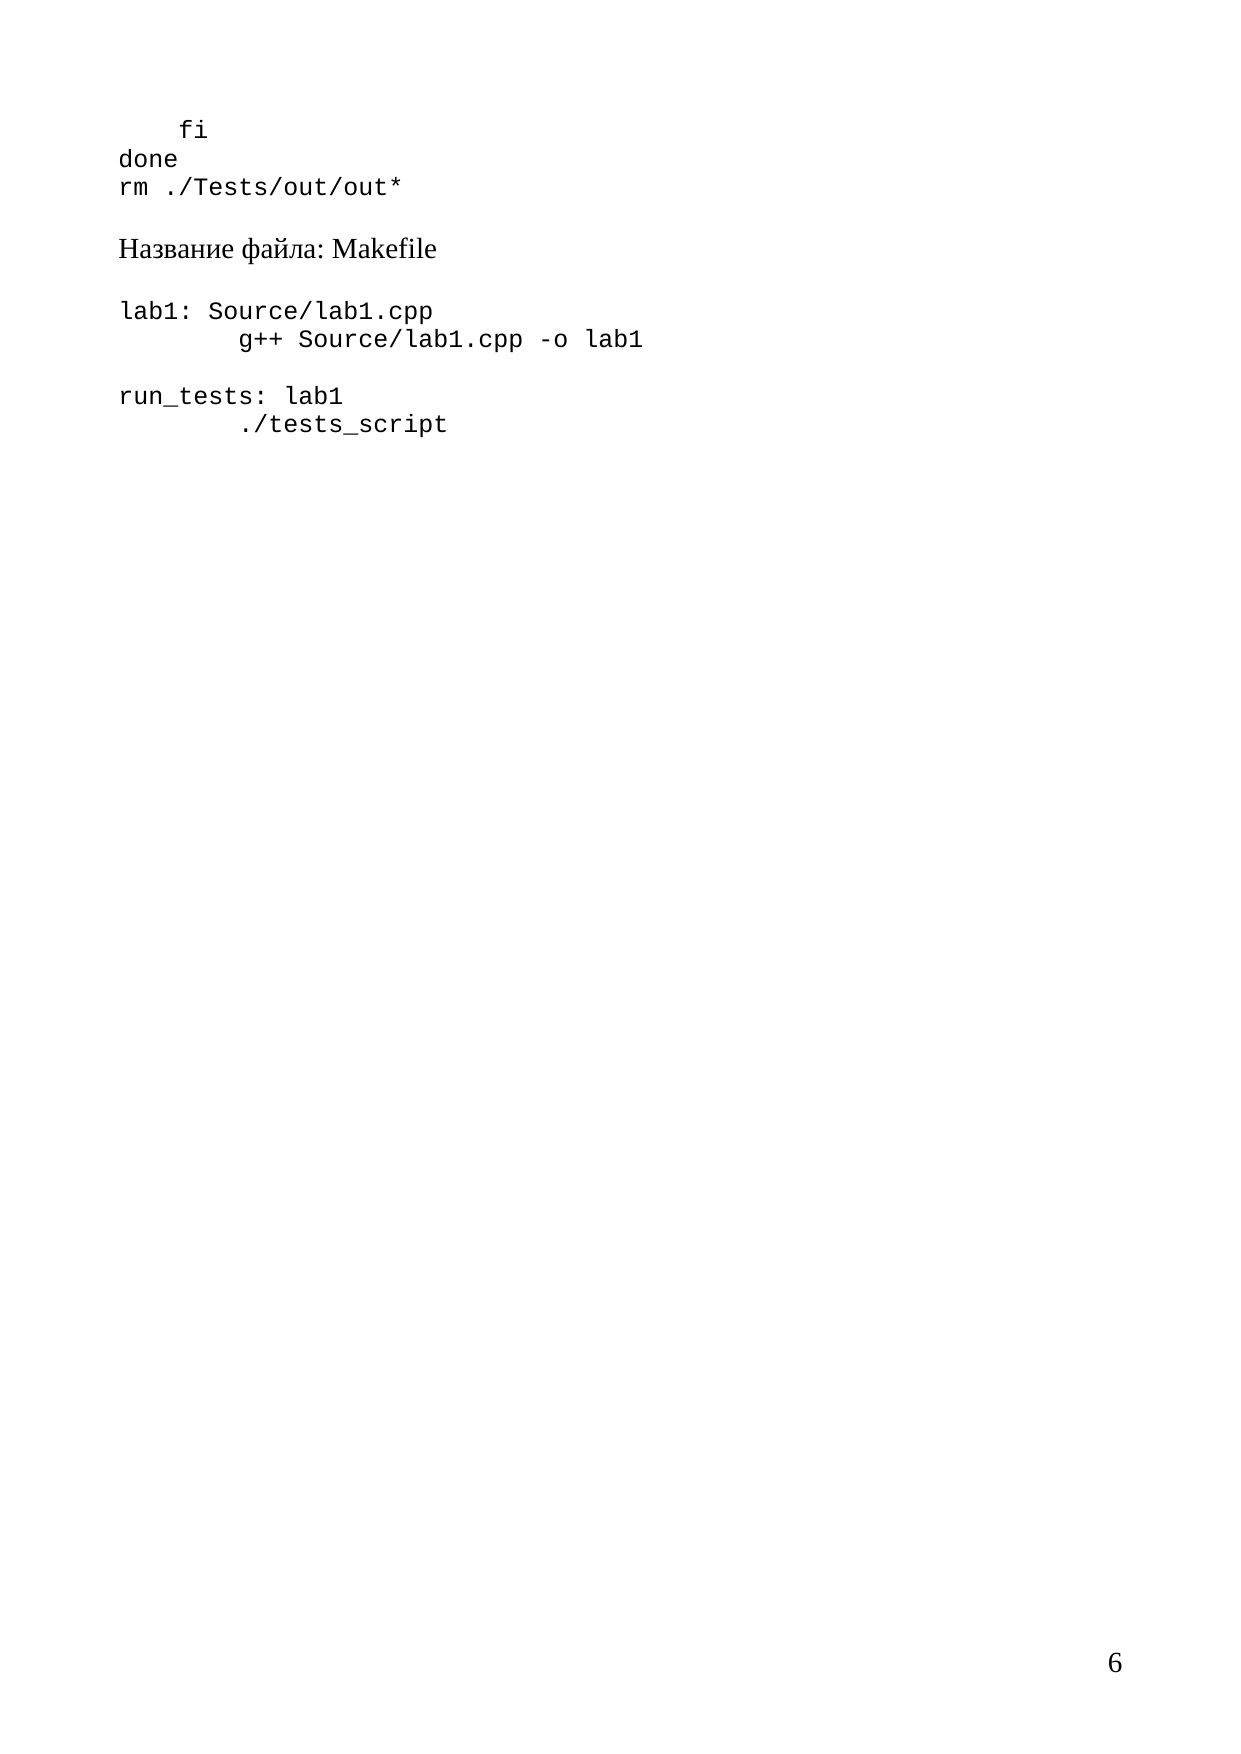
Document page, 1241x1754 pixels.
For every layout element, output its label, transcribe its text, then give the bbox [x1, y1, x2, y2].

text done [118, 146, 1122, 175]
text fi [118, 118, 1122, 146]
text lab1: Source/lab1.cpp [118, 298, 1122, 327]
text Название файла: Makefile [118, 231, 1122, 265]
text run_tests: lab1 [118, 383, 1122, 412]
text g++ Source/lab1.cpp -o lab1 [118, 327, 1122, 355]
text rm ./Tests/out/out* [118, 175, 1122, 203]
text ./tests_script [118, 412, 1122, 440]
